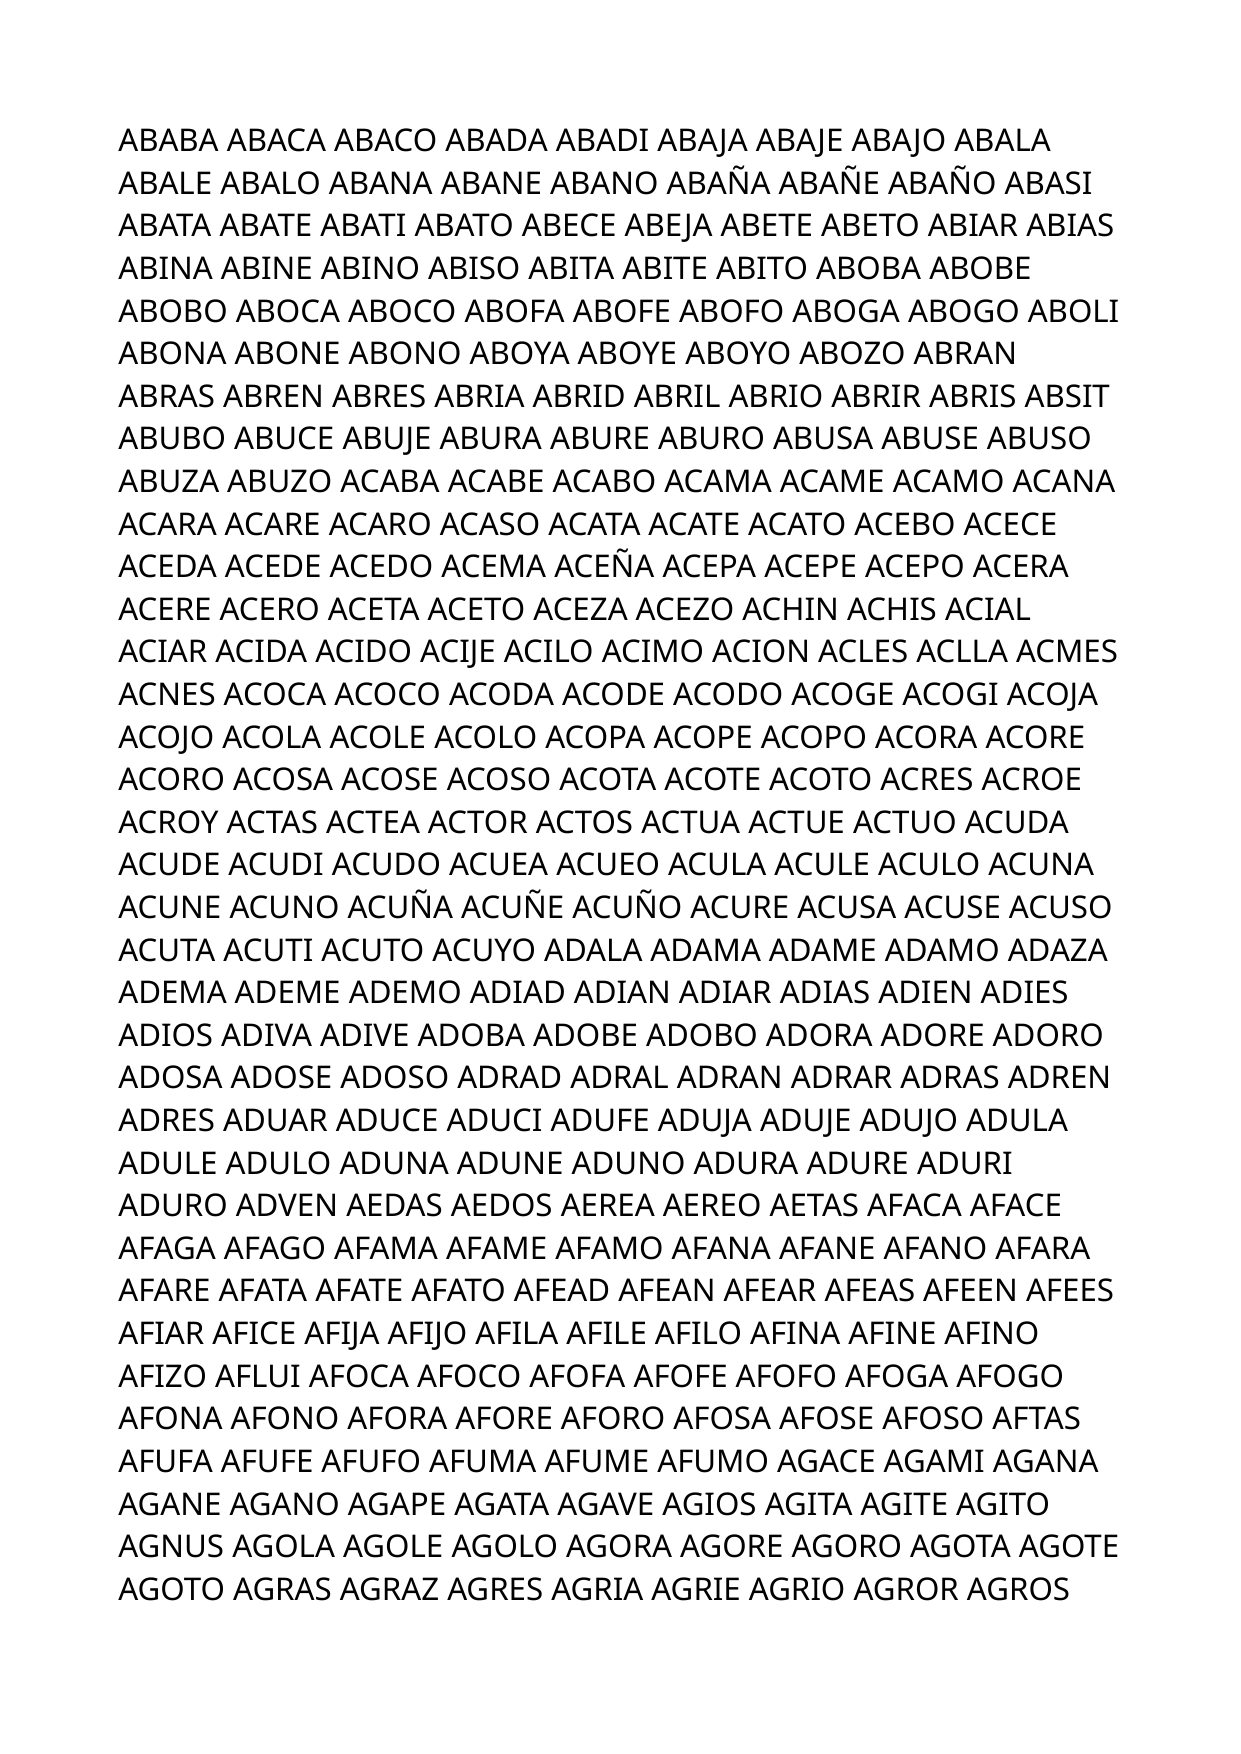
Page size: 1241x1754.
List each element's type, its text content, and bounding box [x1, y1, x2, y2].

text ABABA ABACA ABACO ABADA ABADI ABAJA ABAJE ABAJO ABALA ABALE ABALO ABANA ABANE ABANO ABAÑA ABAÑE ABAÑO ABASI ABATA ABATE ABATI ABATO ABECE ABEJA ABETE ABETO ABIAR ABIAS ABINA ABINE ABINO ABISO ABITA ABITE ABITO ABOBA ABOBE ABOBO ABOCA ABOCO ABOFA ABOFE ABOFO ABOGA ABOGO ABOLI ABONA ABONE ABONO ABOYA ABOYE ABOYO ABOZO ABRAN ABRAS ABREN ABRES ABRIA ABRID ABRIL ABRIO ABRIR ABRIS ABSIT ABUBO ABUCE ABUJE ABURA ABURE ABURO ABUSA ABUSE ABUSO ABUZA ABUZO ACABA ACABE ACABO ACAMA ACAME ACAMO ACANA ACARA ACARE ACARO ACASO ACATA ACATE ACATO ACEBO ACECE ACEDA ACEDE ACEDO ACEMA ACEÑA ACEPA ACEPE ACEPO ACERA ACERE ACERO ACETA ACETO ACEZA ACEZO ACHIN ACHIS ACIAL ACIAR ACIDA ACIDO ACIJE ACILO ACIMO ACION ACLES ACLLA ACMES ACNES ACOCA ACOCO ACODA ACODE ACODO ACOGE ACOGI ACOJA ACOJO ACOLA ACOLE ACOLO ACOPA ACOPE ACOPO ACORA ACORE ACORO ACOSA ACOSE ACOSO ACOTA ACOTE ACOTO ACRES ACROE ACROY ACTAS ACTEA ACTOR ACTOS ACTUA ACTUE ACTUO ACUDA ACUDE ACUDI ACUDO ACUEA ACUEO ACULA ACULE ACULO ACUNA ACUNE ACUNO ACUÑA ACUÑE ACUÑO ACURE ACUSA ACUSE ACUSO ACUTA ACUTI ACUTO ACUYO ADALA ADAMA ADAME ADAMO ADAZA ADEMA ADEME ADEMO ADIAD ADIAN ADIAR ADIAS ADIEN ADIES ADIOS ADIVA ADIVE ADOBA ADOBE ADOBO ADORA ADORE ADORO ADOSA ADOSE ADOSO ADRAD ADRAL ADRAN ADRAR ADRAS ADREN ADRES ADUAR ADUCE ADUCI ADUFE ADUJA ADUJE ADUJO ADULA ADULE ADULO ADUNA ADUNE ADUNO ADURA ADURE ADURI ADURO ADVEN AEDAS AEDOS AEREA AEREO AETAS AFACA AFACE AFAGA AFAGO AFAMA AFAME AFAMO AFANA AFANE AFANO AFARA AFARE AFATA AFATE AFATO AFEAD AFEAN AFEAR AFEAS AFEEN AFEES AFIAR AFICE AFIJA AFIJO AFILA AFILE AFILO AFINA AFINE AFINO AFIZO AFLUI AFOCA AFOCO AFOFA AFOFE AFOFO AFOGA AFOGO AFONA AFONO AFORA AFORE AFORO AFOSA AFOSE AFOSO AFTAS AFUFA AFUFE AFUFO AFUMA AFUME AFUMO AGACE AGAMI AGANA AGANE AGANO AGAPE AGATA AGAVE AGIOS AGITA AGITE AGITO AGNUS AGOLA AGOLE AGOLO AGORA AGORE AGORO AGOTA AGOTE AGOTO AGRAS AGRAZ AGRES AGRIA AGRIE AGRIO AGROR AGROS [118, 118, 1122, 1609]
